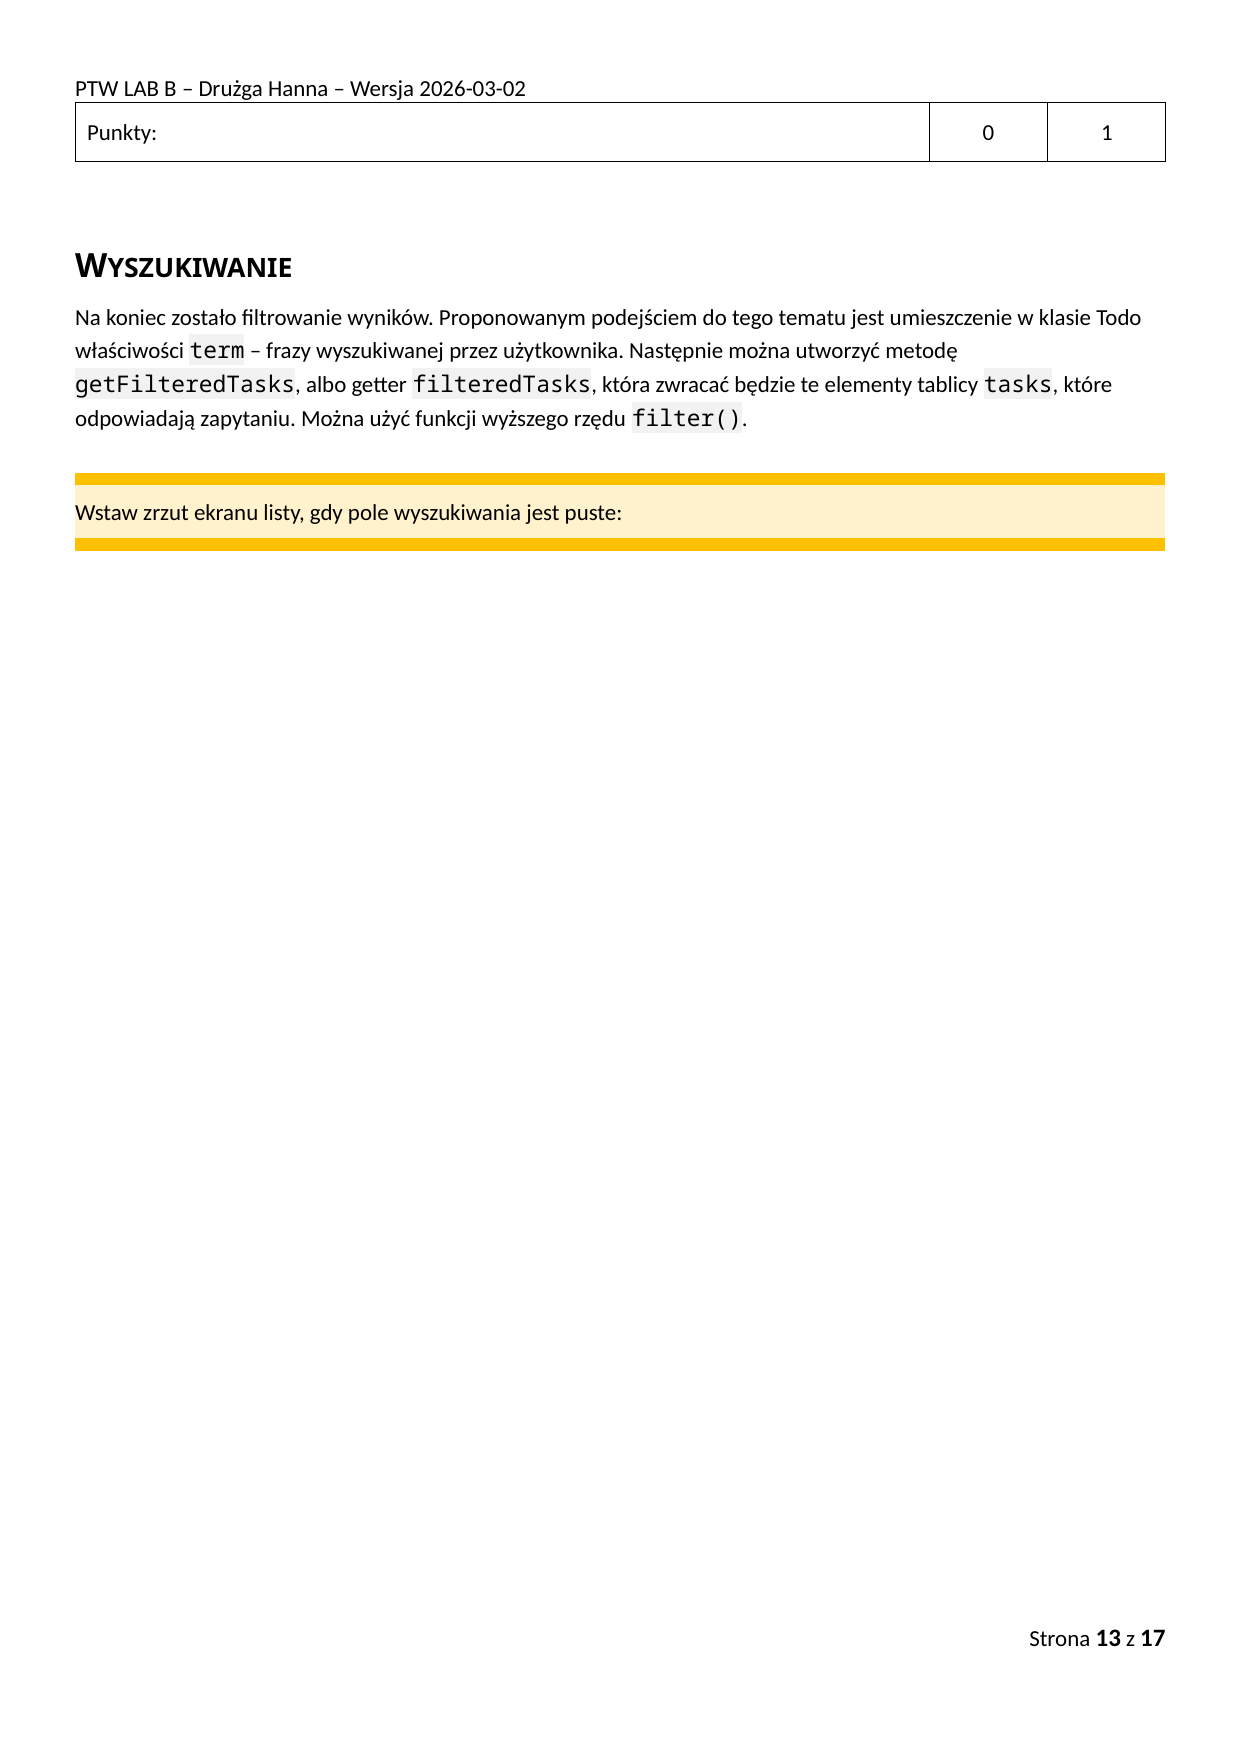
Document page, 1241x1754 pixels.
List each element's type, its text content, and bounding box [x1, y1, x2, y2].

text Wstaw zrzut ekranu listy, gdy pole wyszukiwania jest puste: [75, 485, 1165, 538]
table_header 1 [1048, 103, 1165, 161]
text Na koniec zostało filtrowanie wyników. Proponowanym podejściem do tego tematu jest umieszczenie w klasie Todo właściwości term – frazy wyszukiwanej przez użytkownika. Następnie można utworzyć metodę getFilteredTasks, albo getter filteredTasks, która zwracać będzie te elementy tablicy tasks, które odpowiadają zapytaniu. Można użyć funkcji wyższego rzędu filter(). [75, 303, 1165, 433]
table_header 0 [930, 103, 1047, 161]
table_header Punkty: [76, 103, 929, 161]
subtitle Wyszukiwanie [75, 242, 1165, 287]
